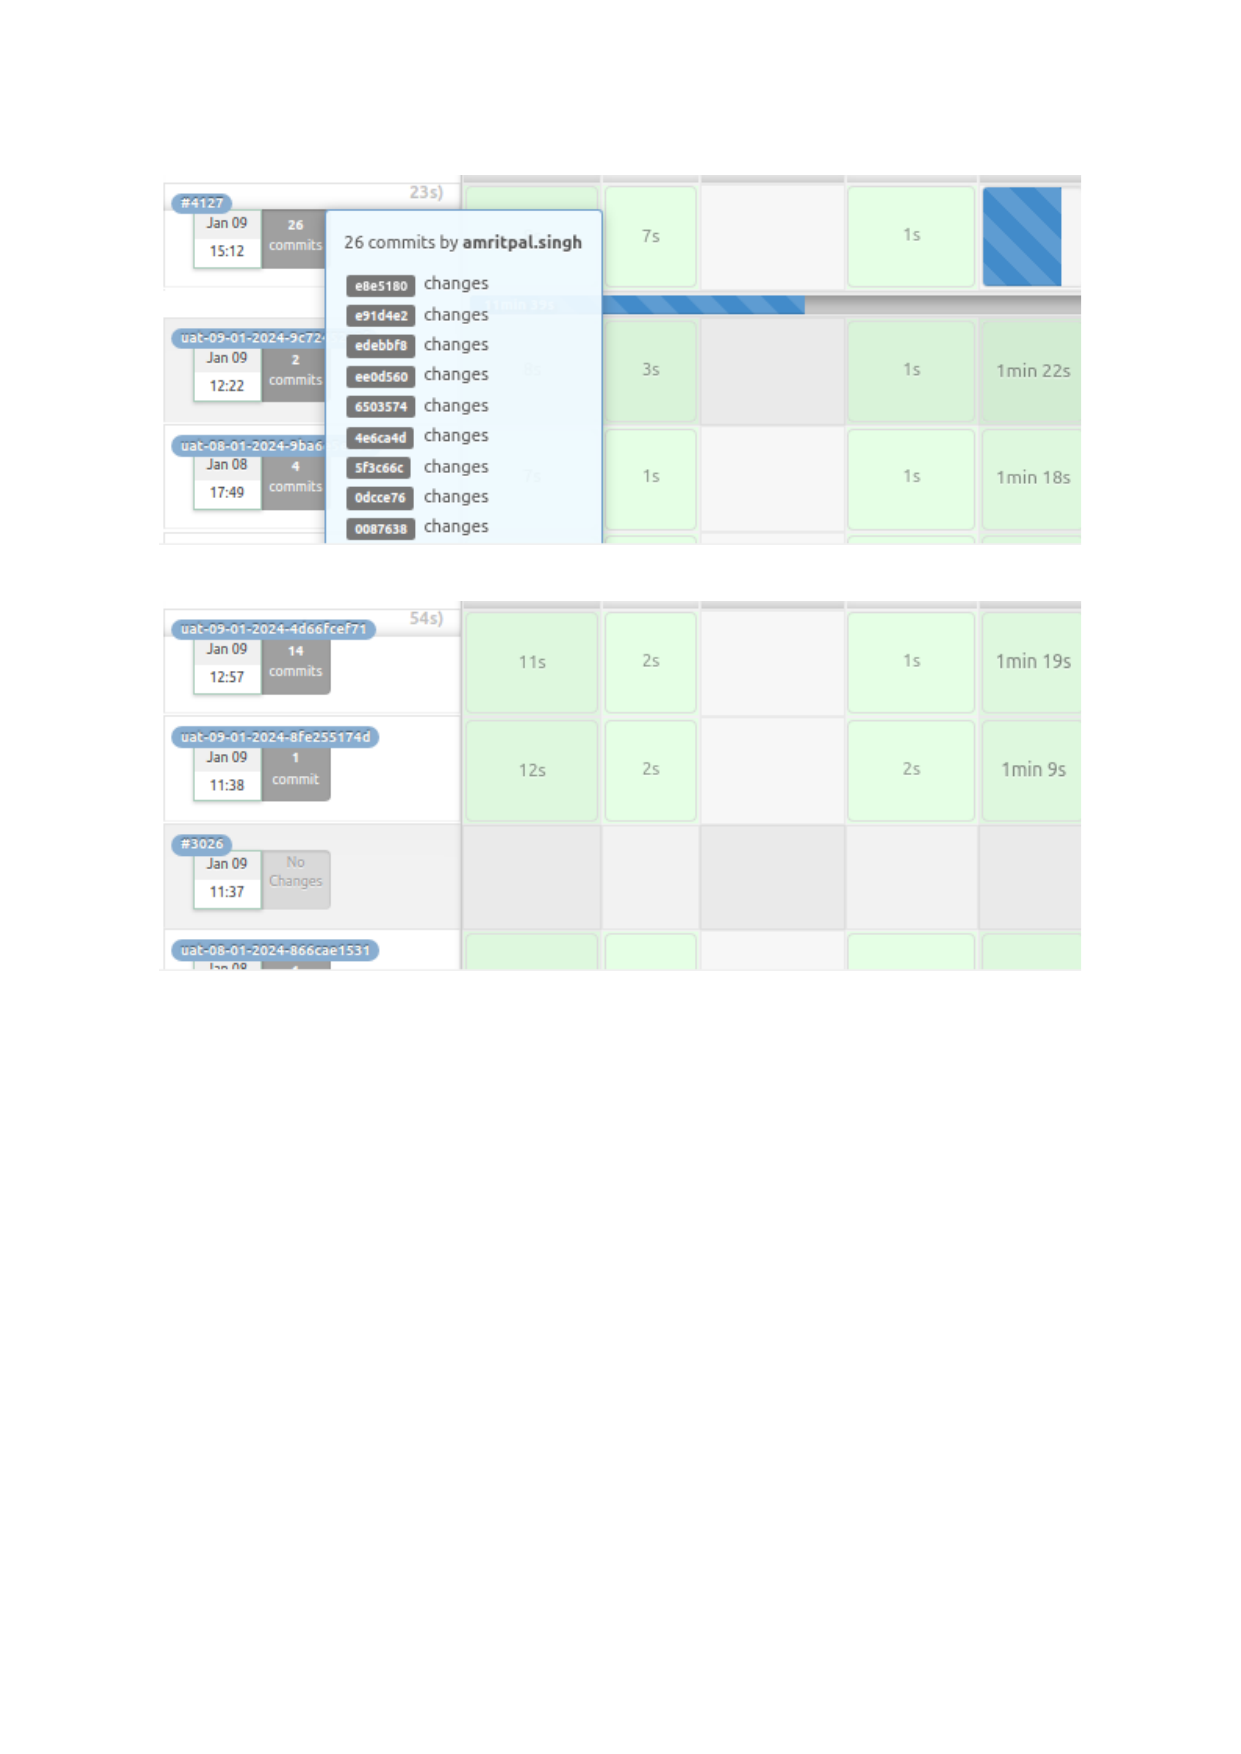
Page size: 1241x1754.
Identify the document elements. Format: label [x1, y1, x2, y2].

picture [159, 601, 1082, 971]
picture [159, 175, 1082, 545]
